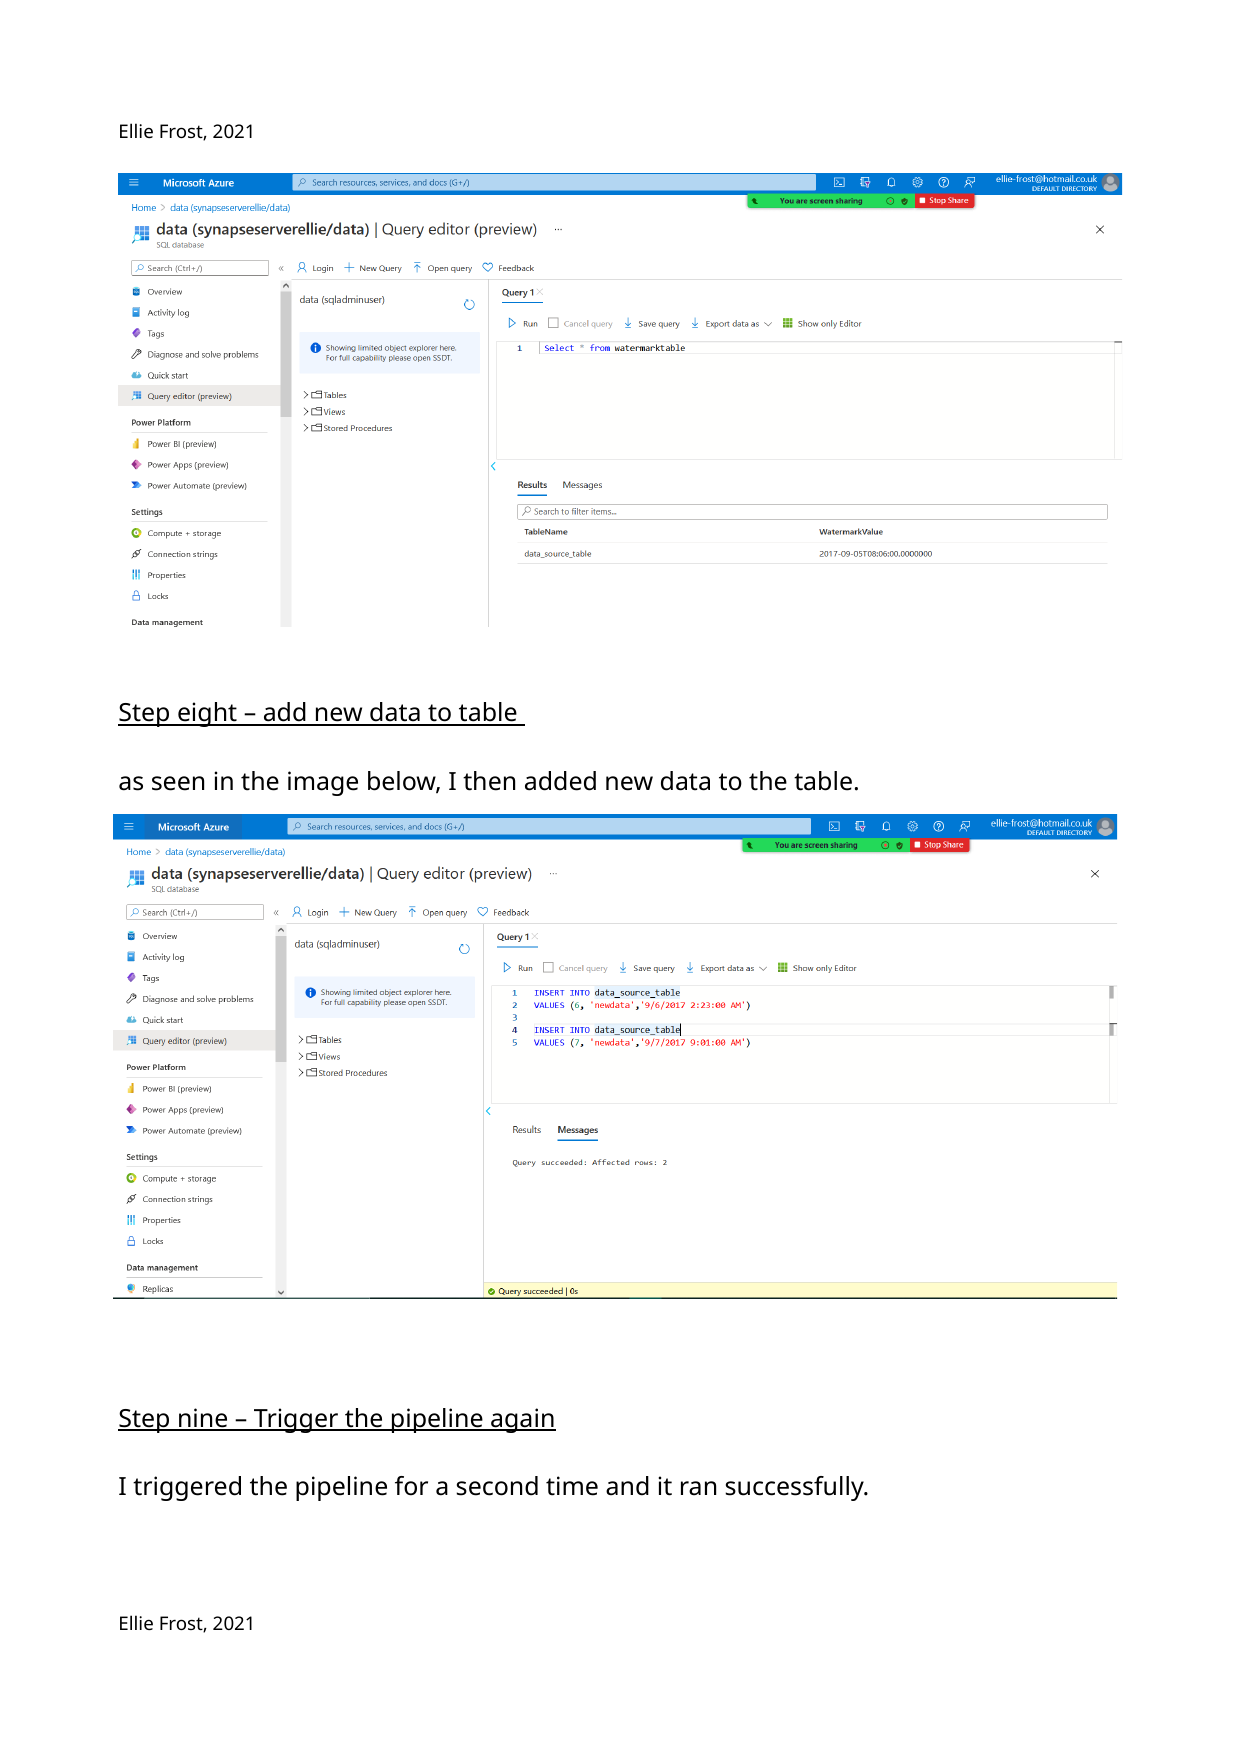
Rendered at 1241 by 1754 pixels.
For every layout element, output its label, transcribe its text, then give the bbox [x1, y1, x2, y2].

picture [113, 814, 1118, 1299]
text Step eight – add new data to table [118, 627, 1122, 729]
text I triggered the pipeline for a second time and it ran successfully. [118, 1468, 1122, 1502]
text as seen in the image below, I then added new data to the table. [118, 763, 1122, 1400]
picture [118, 173, 1123, 627]
text Step nine – Trigger the pipeline again [118, 1400, 1122, 1434]
